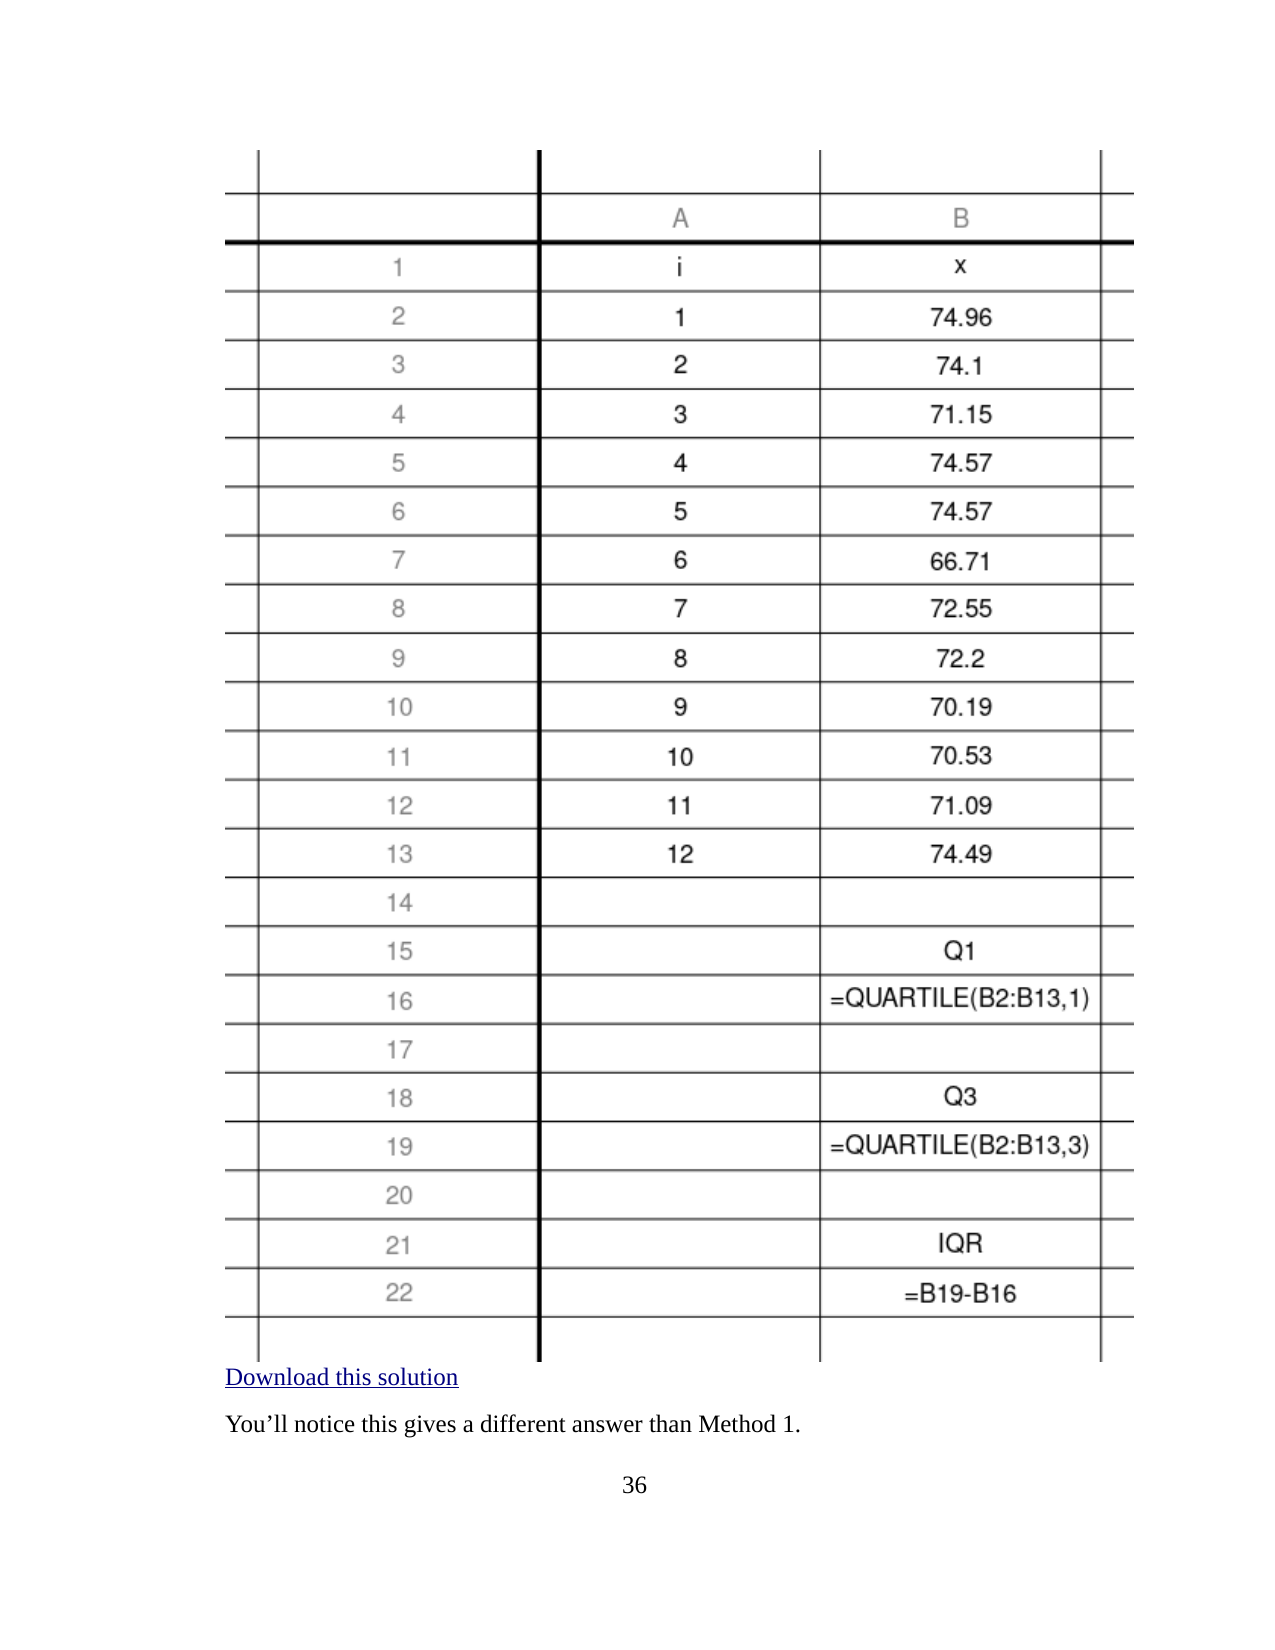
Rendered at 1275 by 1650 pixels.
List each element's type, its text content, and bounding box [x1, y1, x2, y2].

list Download this solution [187, 150, 1125, 1391]
picture [225, 150, 1134, 1362]
list You’ll notice this gives a different answer than Method 1. [187, 1409, 1125, 1437]
